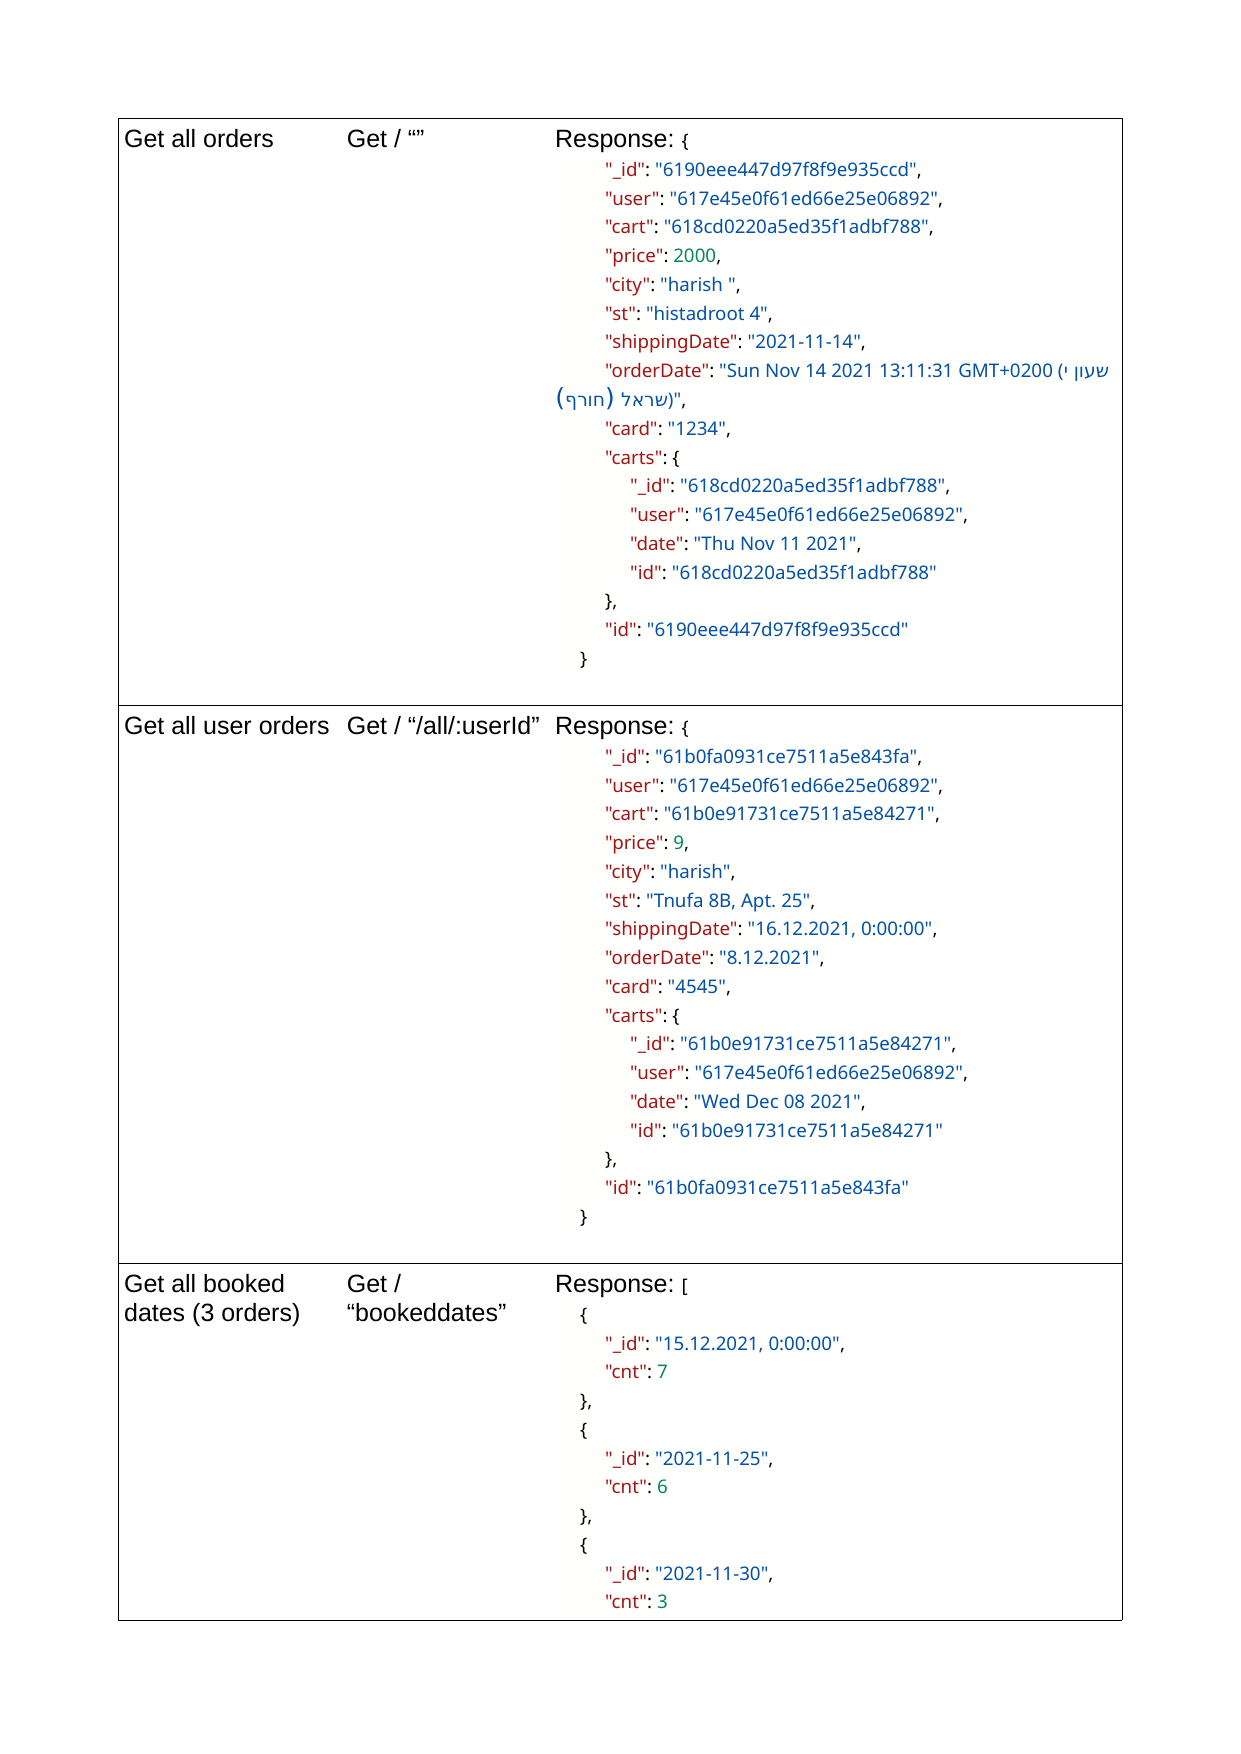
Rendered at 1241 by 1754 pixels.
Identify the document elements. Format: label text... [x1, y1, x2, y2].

table_cell Get / “/all/:userId” [341, 706, 549, 1263]
table_cell Get all booked dates (3 orders) [119, 1264, 341, 1620]
table_cell Response: { "_id": "61b0fa0931ce7511a5e843fa", "user": "617e45e0f61ed66e25e06892", "cart": "61b0e91731ce7511a5e84271", "price": 9, "city": "harish", "st": "Tnufa 8B, Apt. 25", "shippingDate": "16.12.2021, 0:00:00", "orderDate": "8.12.2021", "card": "4545", "carts": { "_id": "61b0e91731ce7511a5e84271", "user": "617e45e0f61ed66e25e06892", "date": "Wed Dec 08 2021", "id": "61b0e91731ce7511a5e84271" }, "id": "61b0fa0931ce7511a5e843fa" } [549, 706, 1122, 1263]
table_cell Response: { "_id": "6190eee447d97f8f9e935ccd", "user": "617e45e0f61ed66e25e06892", "cart": "618cd0220a5ed35f1adbf788", "price": 2000, "city": "harish ", "st": "histadroot 4", "shippingDate": "2021-11-14", "orderDate": "Sun Nov 14 2021 13:11:31 GMT+0200 (שעון ישראל (חורף))", "card": "1234", "carts": { "_id": "618cd0220a5ed35f1adbf788", "user": "617e45e0f61ed66e25e06892", "date": "Thu Nov 11 2021", "id": "618cd0220a5ed35f1adbf788" }, "id": "6190eee447d97f8f9e935ccd" } [549, 119, 1122, 705]
table_cell Get all orders [119, 119, 341, 705]
table_cell Get / “bookeddates” [341, 1264, 549, 1620]
table_cell Get all user orders [119, 706, 341, 1263]
table_cell Response: [ { "_id": "15.12.2021, 0:00:00", "cnt": 7 }, { "_id": "2021-11-25", "cnt": 6 }, { "_id": "2021-11-30", "cnt": 3 }, { "_id": "2021-11-26", "cnt": 4 }, { "_id": "Wed Dec 15 2021 00:00:00 GMT+0200 (שעון ישראל (חורף))", "cnt": 3 }, [ [549, 1264, 1122, 1620]
table_cell Get / “” [341, 119, 549, 705]
